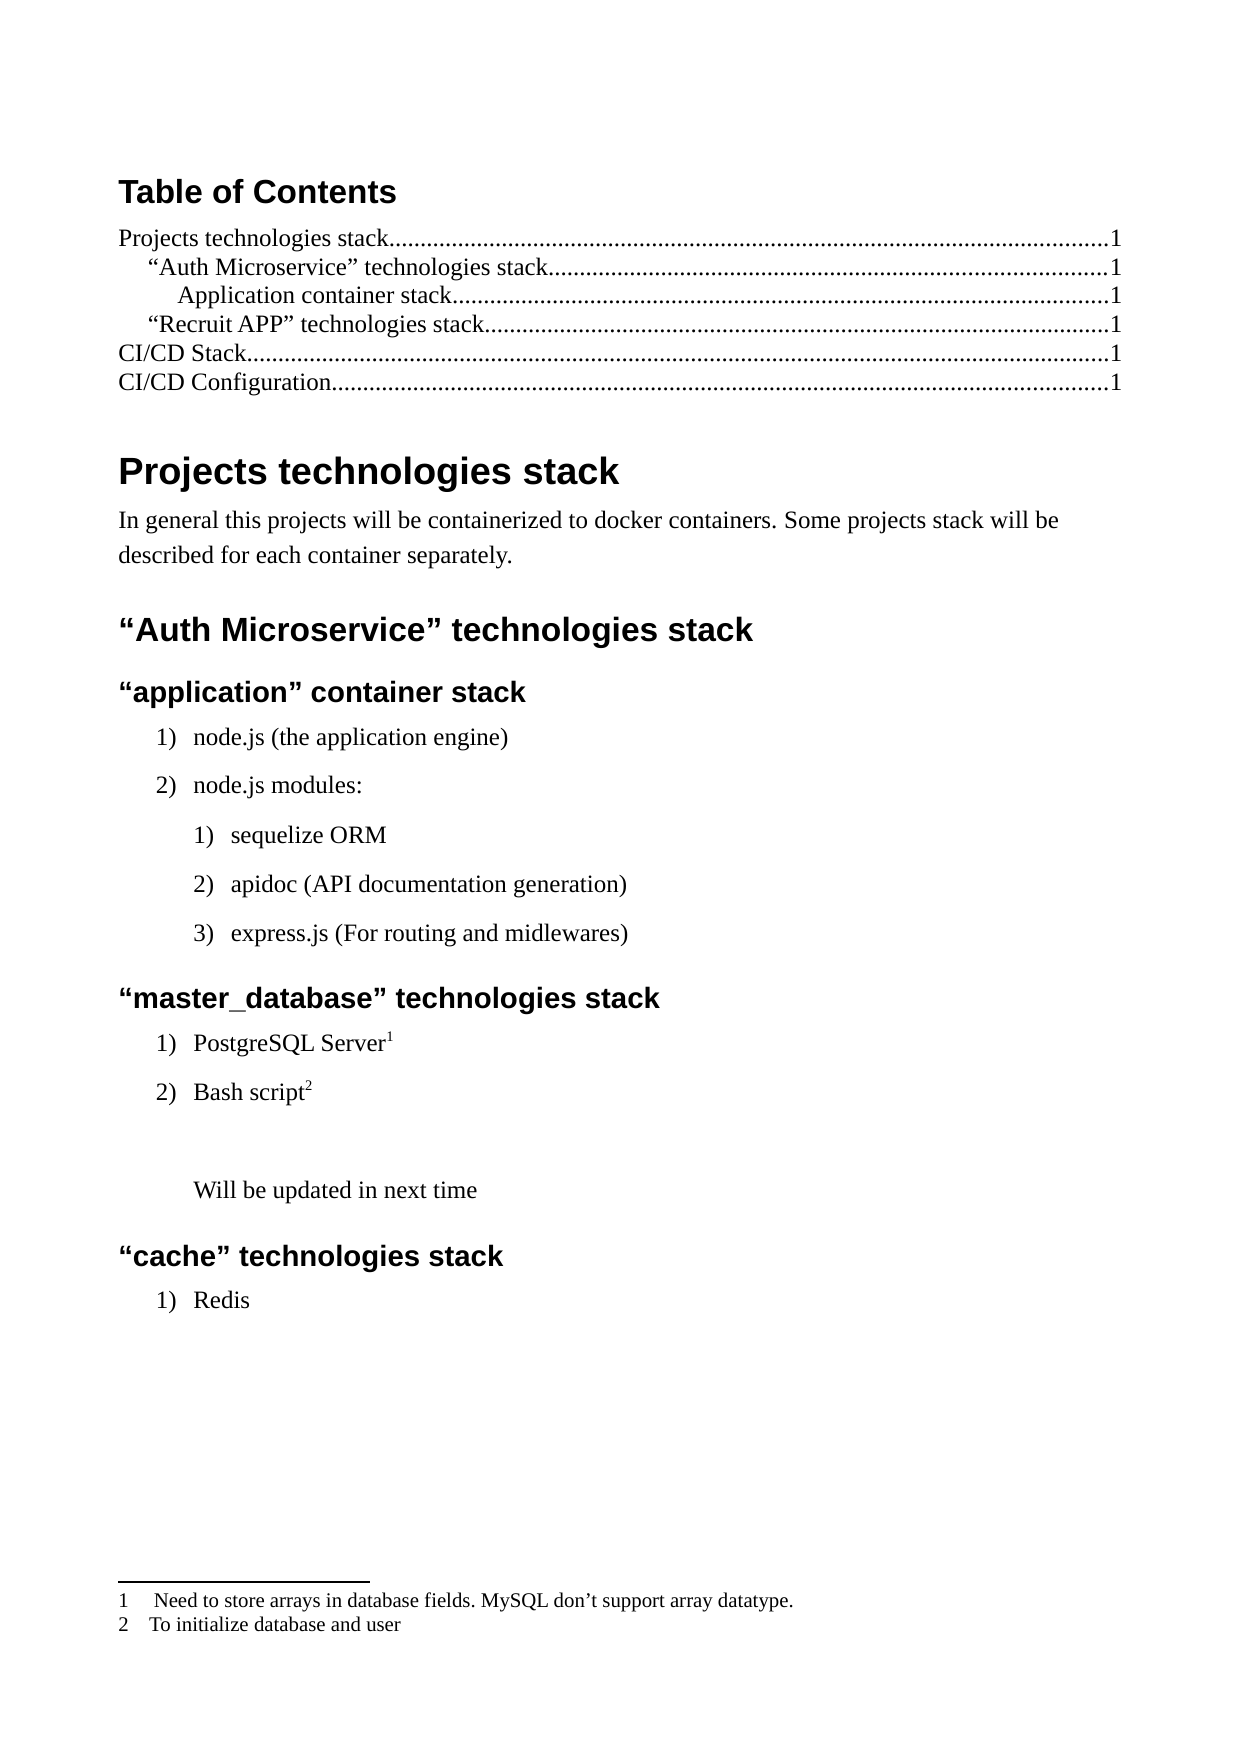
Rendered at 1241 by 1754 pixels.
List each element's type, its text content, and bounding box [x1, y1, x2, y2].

list Bash script [156, 1077, 1122, 1106]
text In general this projects will be containerized to docker containers. Some projects stack will be described for each container separately. [118, 505, 1122, 568]
text CI/CD Configuration 1 [118, 367, 1122, 395]
subtitle “cache” technologies stack [118, 1238, 1122, 1272]
list node.js (the application engine) [156, 722, 1122, 750]
list Need to store arrays in database fields. MySQL don’t support array datatype. [118, 1588, 1122, 1612]
subtitle “Auth Microservice” technologies stack [118, 609, 1122, 648]
subtitle “master_database” technologies stack [118, 981, 1122, 1015]
text “Auth Microservice” technologies stack 1 [148, 252, 1122, 280]
list To initialize database and user [118, 1612, 1122, 1636]
subtitle Projects technologies stack [118, 449, 1122, 493]
subtitle Table of Contents [118, 172, 1122, 210]
list node.js modules: [156, 771, 1122, 799]
list apidoc (API documentation generation) [193, 869, 1122, 897]
list sequelize ORM [193, 820, 1122, 848]
subtitle “application” container stack [118, 675, 1122, 709]
text Application container stack 1 [177, 280, 1122, 309]
list express.js (For routing and midlewares) [193, 918, 1122, 947]
text CI/CD Stack 1 [118, 338, 1122, 367]
text “Recruit APP” technologies stack 1 [148, 309, 1122, 338]
text Projects technologies stack 1 [118, 223, 1122, 252]
list PostgreSQL Server [156, 1028, 1122, 1056]
list Redis [156, 1285, 1122, 1313]
list Will be updated in next time [156, 1175, 1122, 1204]
